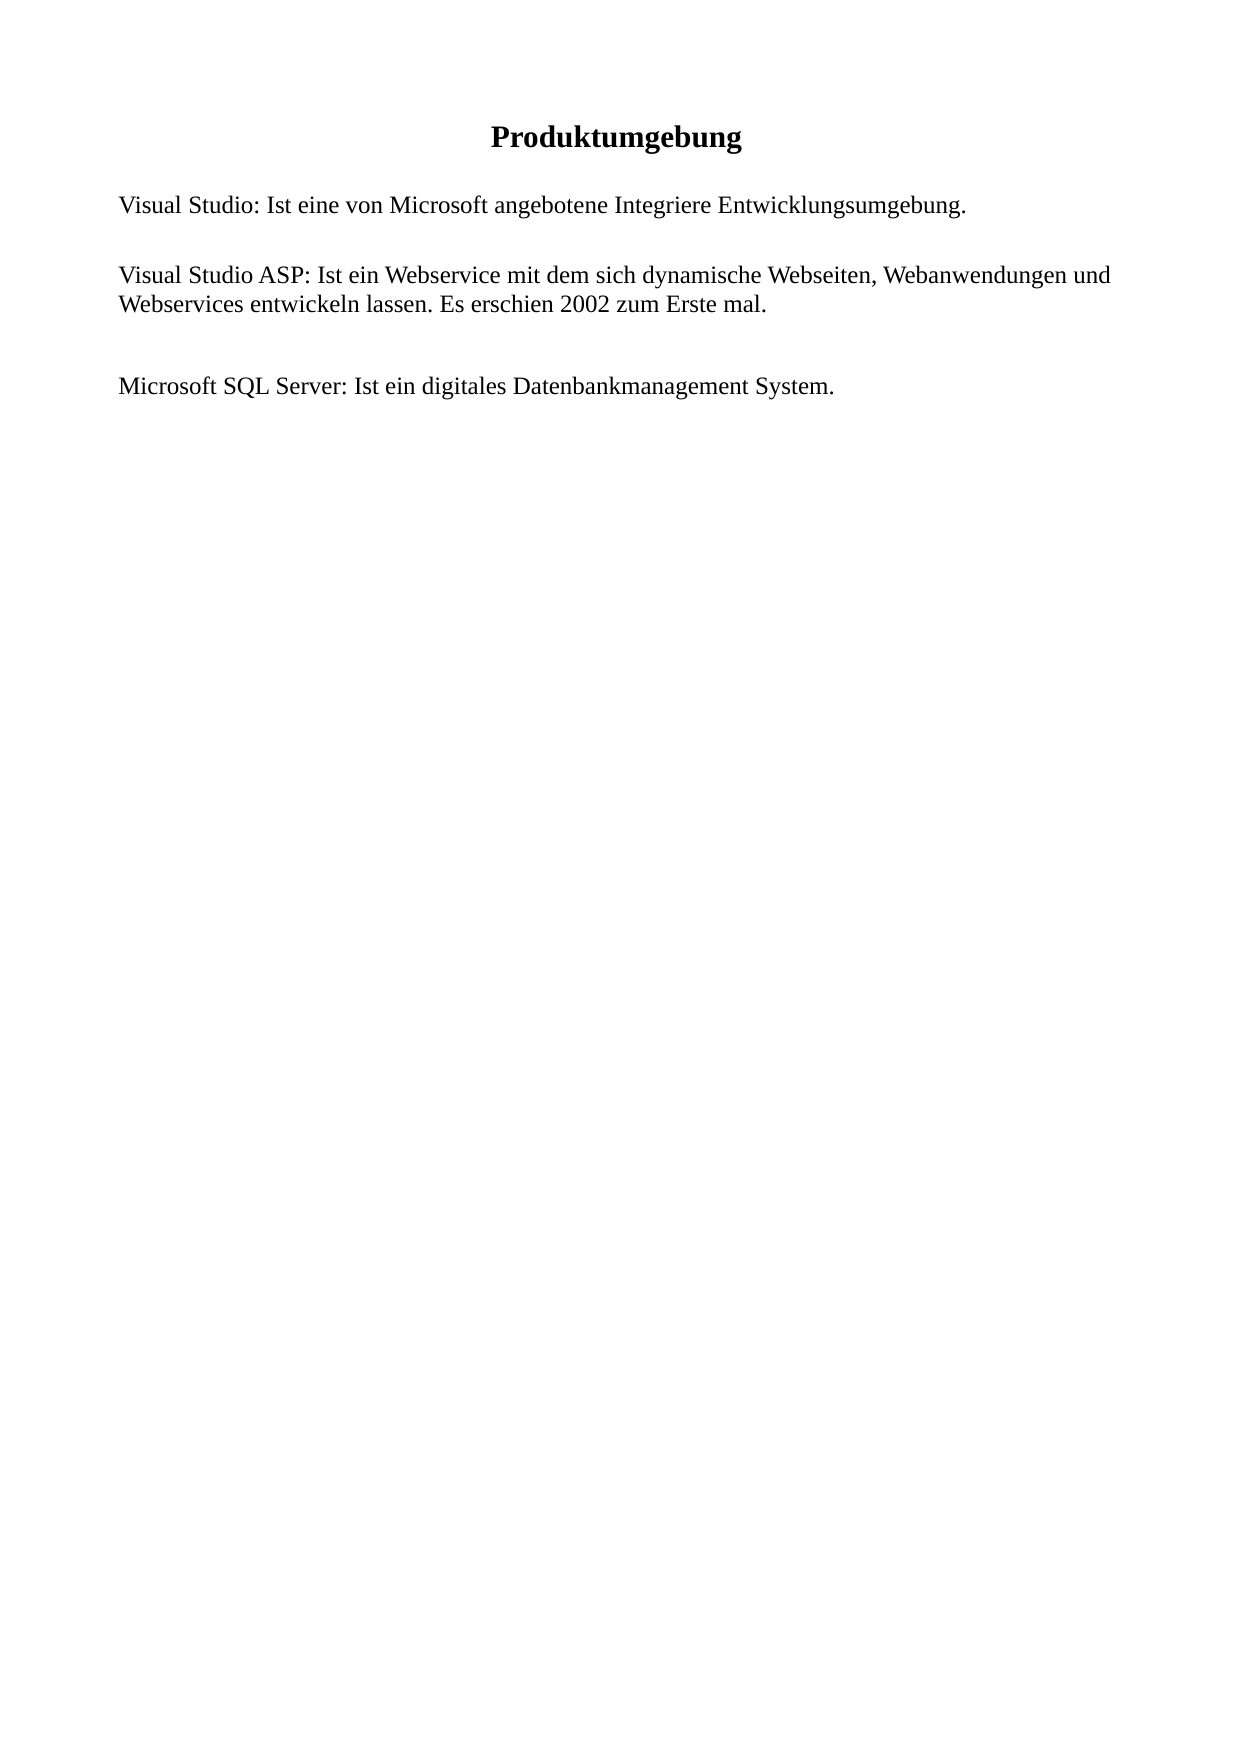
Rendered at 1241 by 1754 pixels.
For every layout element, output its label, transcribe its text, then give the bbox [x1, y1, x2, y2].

text Produktumgebung [118, 118, 1122, 154]
text Microsoft SQL Server: Ist ein digitales Datenbankmanagement System. [118, 371, 1122, 400]
text Visual Studio ASP: Ist ein Webservice mit dem sich dynamische Webseiten, Webanwendungen und Webservices entwickeln lassen. Es erschien 2002 zum Erste mal. [118, 260, 1122, 317]
text Visual Studio: Ist eine von Microsoft angebotene Integriere Entwicklungsumgebung. [118, 190, 1122, 219]
